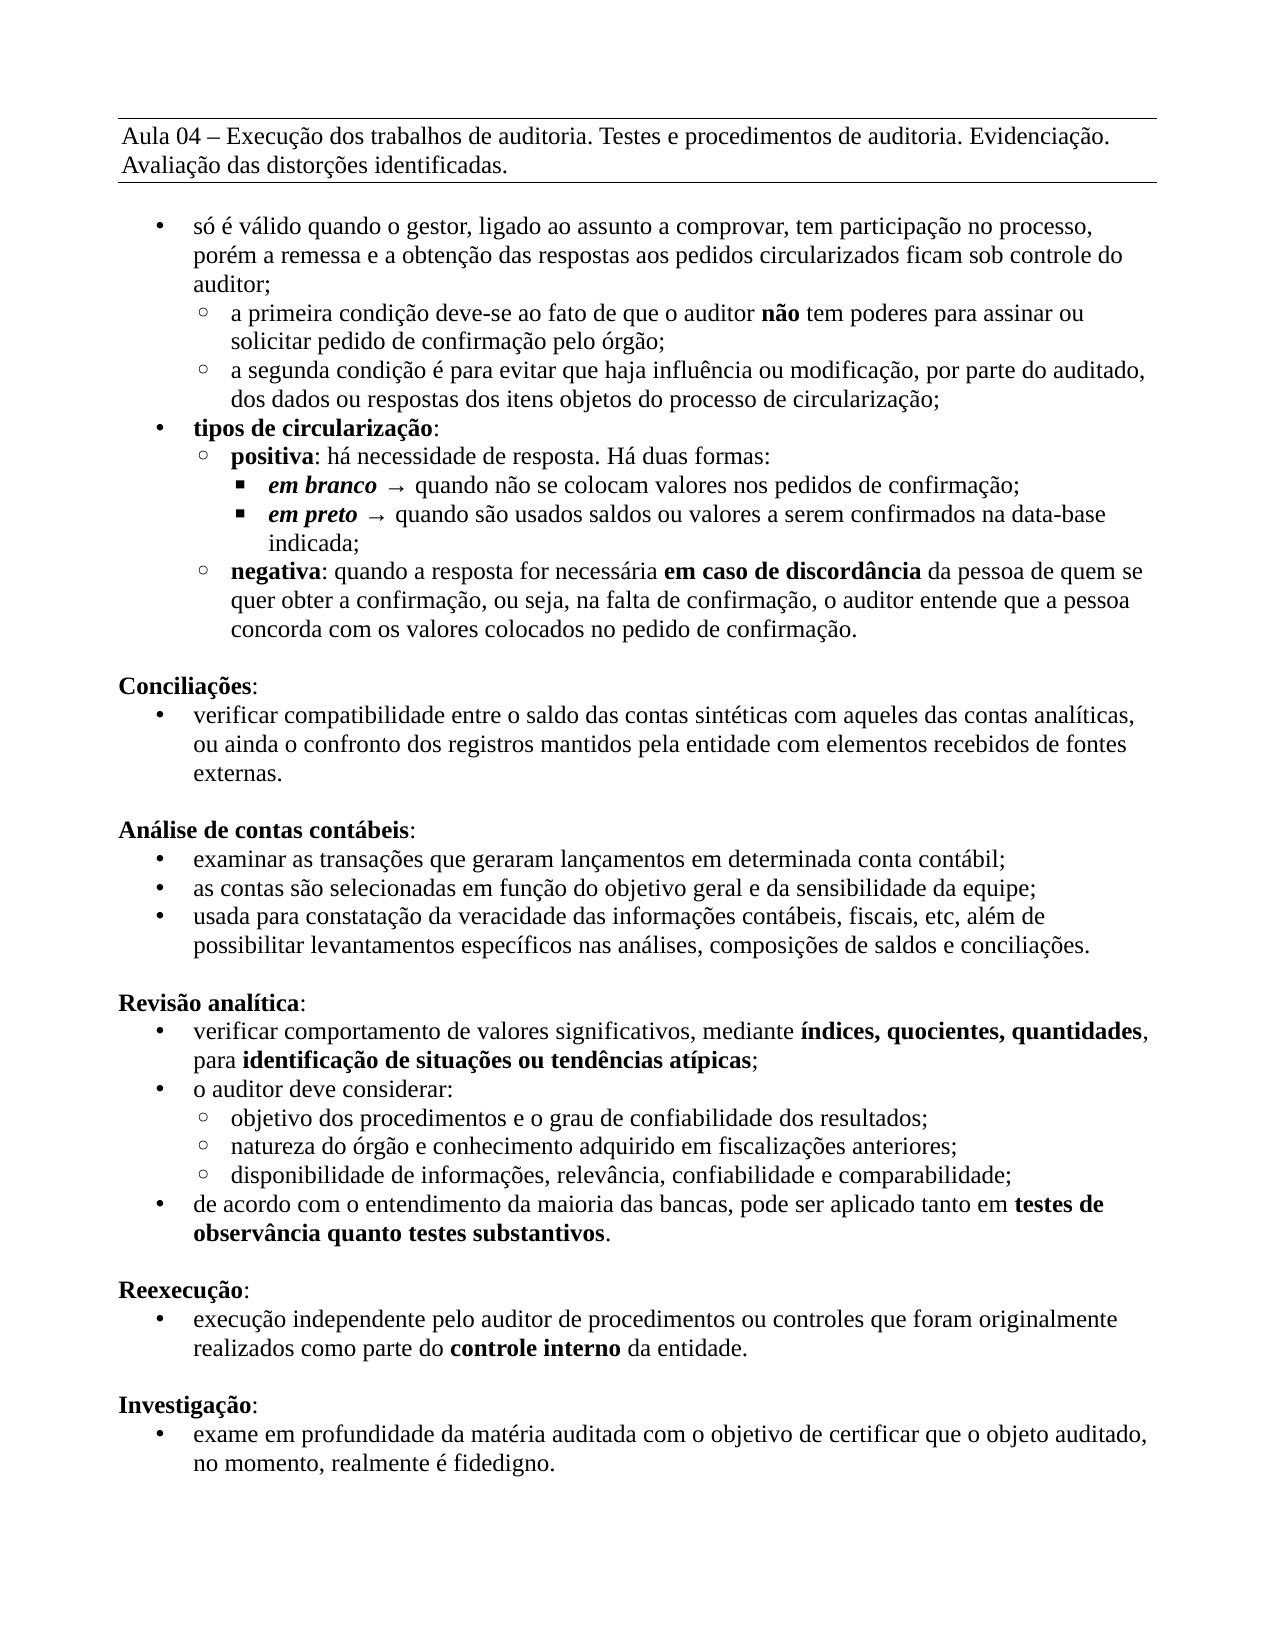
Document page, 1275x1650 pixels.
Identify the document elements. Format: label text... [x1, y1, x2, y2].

text Revisão analítica: [118, 988, 1157, 1016]
list usada para constatação da veracidade das informações contábeis, fiscais, etc, além de possibilitar levantamentos específicos nas análises, composições de saldos e conciliações. [156, 901, 1157, 959]
list objetivo dos procedimentos e o grau de confiabilidade dos resultados; [193, 1103, 1157, 1131]
list examinar as transações que geraram lançamentos em determinada conta contábil; [156, 844, 1157, 873]
list o auditor deve considerar: [156, 1074, 1157, 1103]
list de acordo com o entendimento da maioria das bancas, pode ser aplicado tanto em testes de observância quanto testes substantivos. [156, 1189, 1157, 1246]
list exame em profundidade da matéria auditada com o objetivo de certificar que o objeto auditado, no momento, realmente é fidedigno. [156, 1419, 1157, 1476]
list a primeira condição deve-se ao fato de que o auditor não tem poderes para assinar ou solicitar pedido de confirmação pelo órgão; [193, 298, 1157, 355]
list natureza do órgão e conhecimento adquirido em fiscalizações anteriores; [193, 1131, 1157, 1160]
list só é válido quando o gestor, ligado ao assunto a comprovar, tem participação no processo, porém a remessa e a obtenção das respostas aos pedidos circularizados ficam sob controle do auditor; [156, 211, 1157, 298]
list execução independente pelo auditor de procedimentos ou controles que foram originalmente realizados como parte do controle interno da entidade. [156, 1304, 1157, 1361]
list positiva: há necessidade de resposta. Há duas formas: [193, 441, 1157, 470]
text Conciliações: [118, 671, 1157, 700]
list as contas são selecionadas em função do objetivo geral e da sensibilidade da equipe; [156, 873, 1157, 901]
list a segunda condição é para evitar que haja influência ou modificação, por parte do auditado, dos dados ou respostas dos itens objetos do processo de circularização; [193, 355, 1157, 413]
text Análise de contas contábeis: [118, 815, 1157, 844]
list em preto → quando são usados saldos ou valores a serem confirmados na data-base indicada; [231, 499, 1157, 556]
text Reexecução: [118, 1275, 1157, 1304]
text Investigação: [118, 1390, 1157, 1419]
list tipos de circularização: [156, 413, 1157, 441]
list negativa: quando a resposta for necessária em caso de discordância da pessoa de quem se quer obter a confirmação, ou seja, na falta de confirmação, o auditor entende que a pessoa concorda com os valores colocados no pedido de confirmação. [193, 556, 1157, 643]
list verificar comportamento de valores significativos, mediante índices, quocientes, quantidades, para identificação de situações ou tendências atípicas; [156, 1016, 1157, 1074]
list em branco → quando não se colocam valores nos pedidos de confirmação; [231, 470, 1157, 499]
list verificar compatibilidade entre o saldo das contas sintéticas com aqueles das contas analíticas, ou ainda o confronto dos registros mantidos pela entidade com elementos recebidos de fontes externas. [156, 700, 1157, 786]
list disponibilidade de informações, relevância, confiabilidade e comparabilidade; [193, 1160, 1157, 1189]
